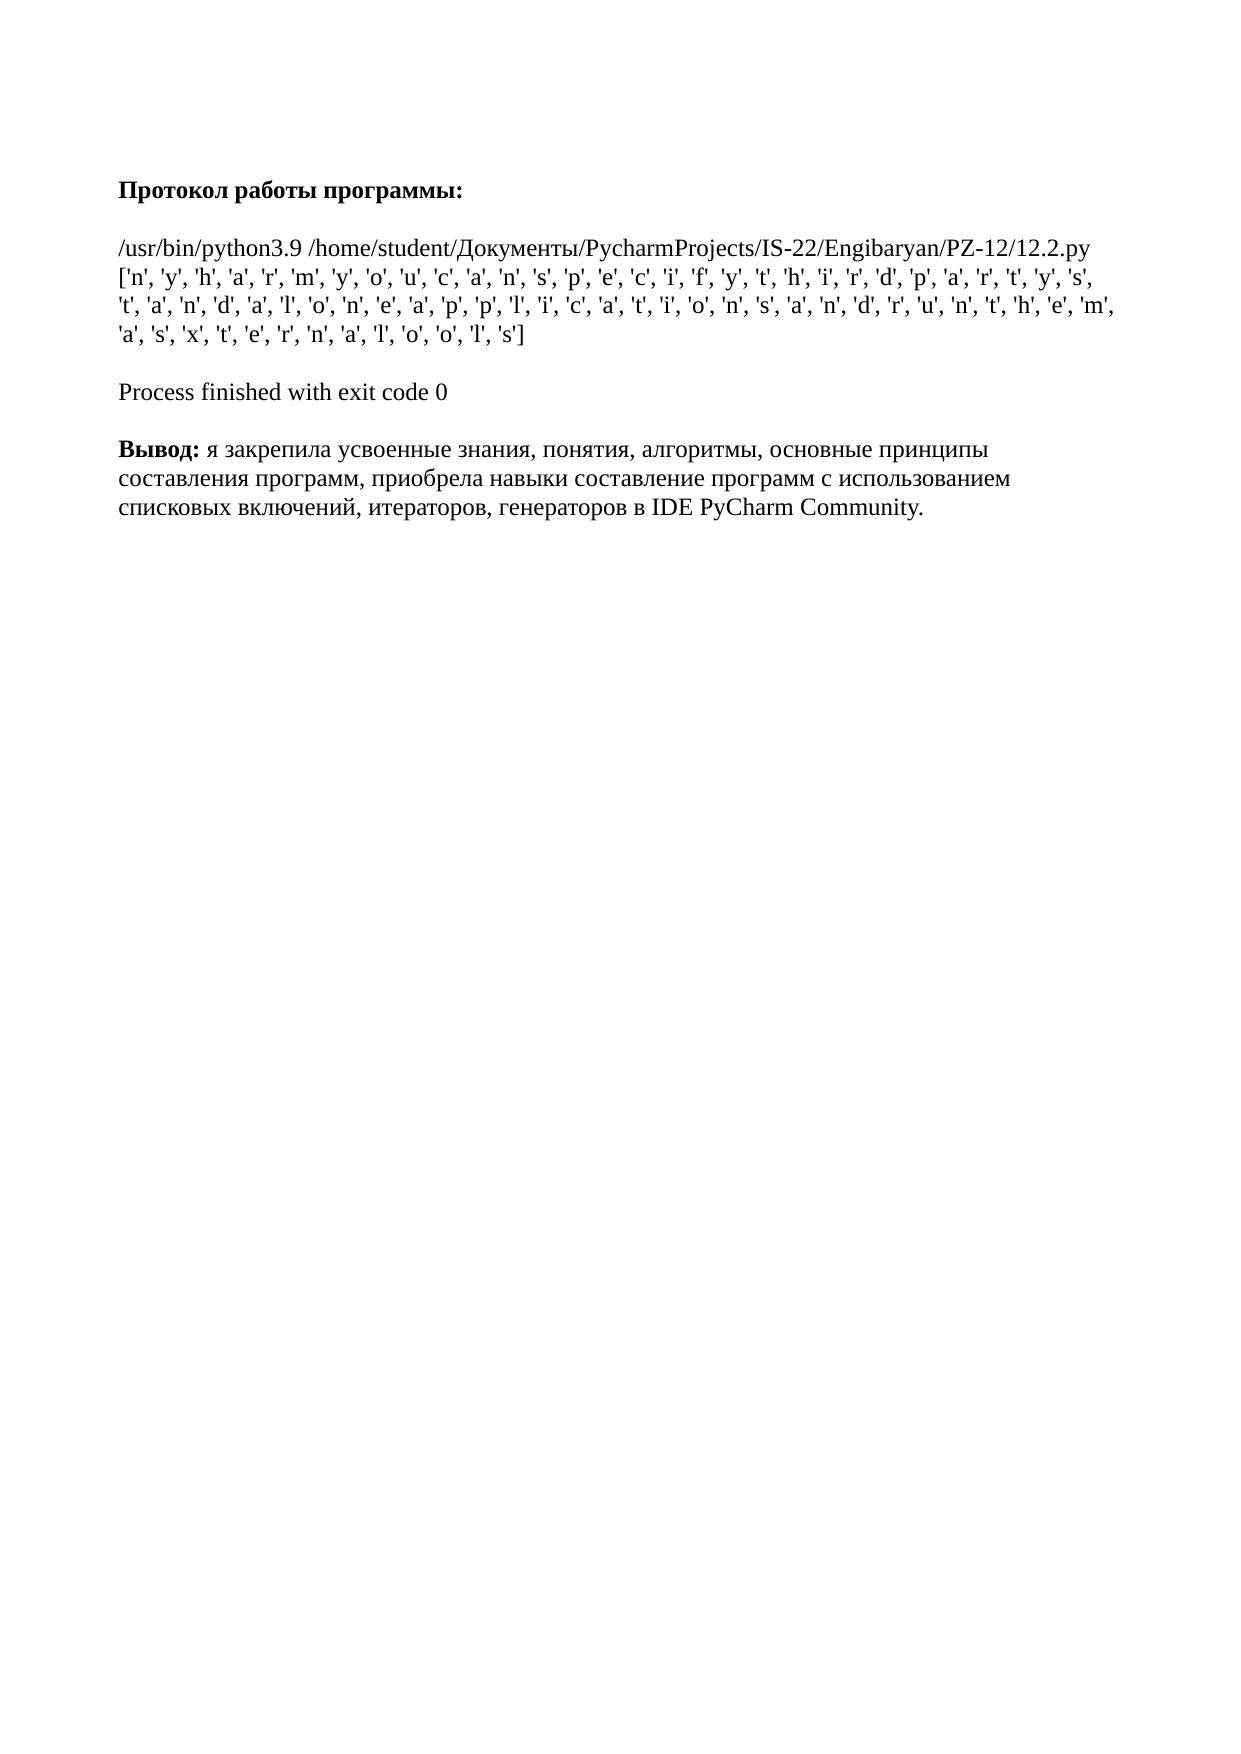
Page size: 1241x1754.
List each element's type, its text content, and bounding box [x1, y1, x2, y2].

text Вывод: я закрепила усвоенные знания, понятия, алгоритмы, основные принципы составления программ, приобрела навыки составление программ с использованием списковых включений, итераторов, генераторов в IDE PyCharm Community. [118, 434, 1122, 521]
text Протокол работы программы: [118, 176, 1122, 204]
text Process finished with exit code 0 [118, 377, 1122, 406]
text /usr/bin/python3.9 /home/student/Документы/PycharmProjects/IS-22/Engibaryan/PZ-12/12.2.py [118, 233, 1122, 262]
text ['n', 'y', 'h', 'a', 'r', 'm', 'y', 'o', 'u', 'c', 'a', 'n', 's', 'p', 'e', 'c', 'i', 'f', 'y', 't', 'h', 'i', 'r', 'd', 'p', 'a', 'r', 't', 'y', 's', 't', 'a', 'n', 'd', 'a', 'l', 'o', 'n', 'e', 'a', 'p', 'p', 'l', 'i', 'c', 'a', 't', 'i', 'o', 'n', 's', 'a', 'n', 'd', 'r', 'u', 'n', 't', 'h', 'e', 'm', 'a', 's', 'x', 't', 'e', 'r', 'n', 'a', 'l', 'o', 'o', 'l', 's'] [118, 262, 1122, 348]
